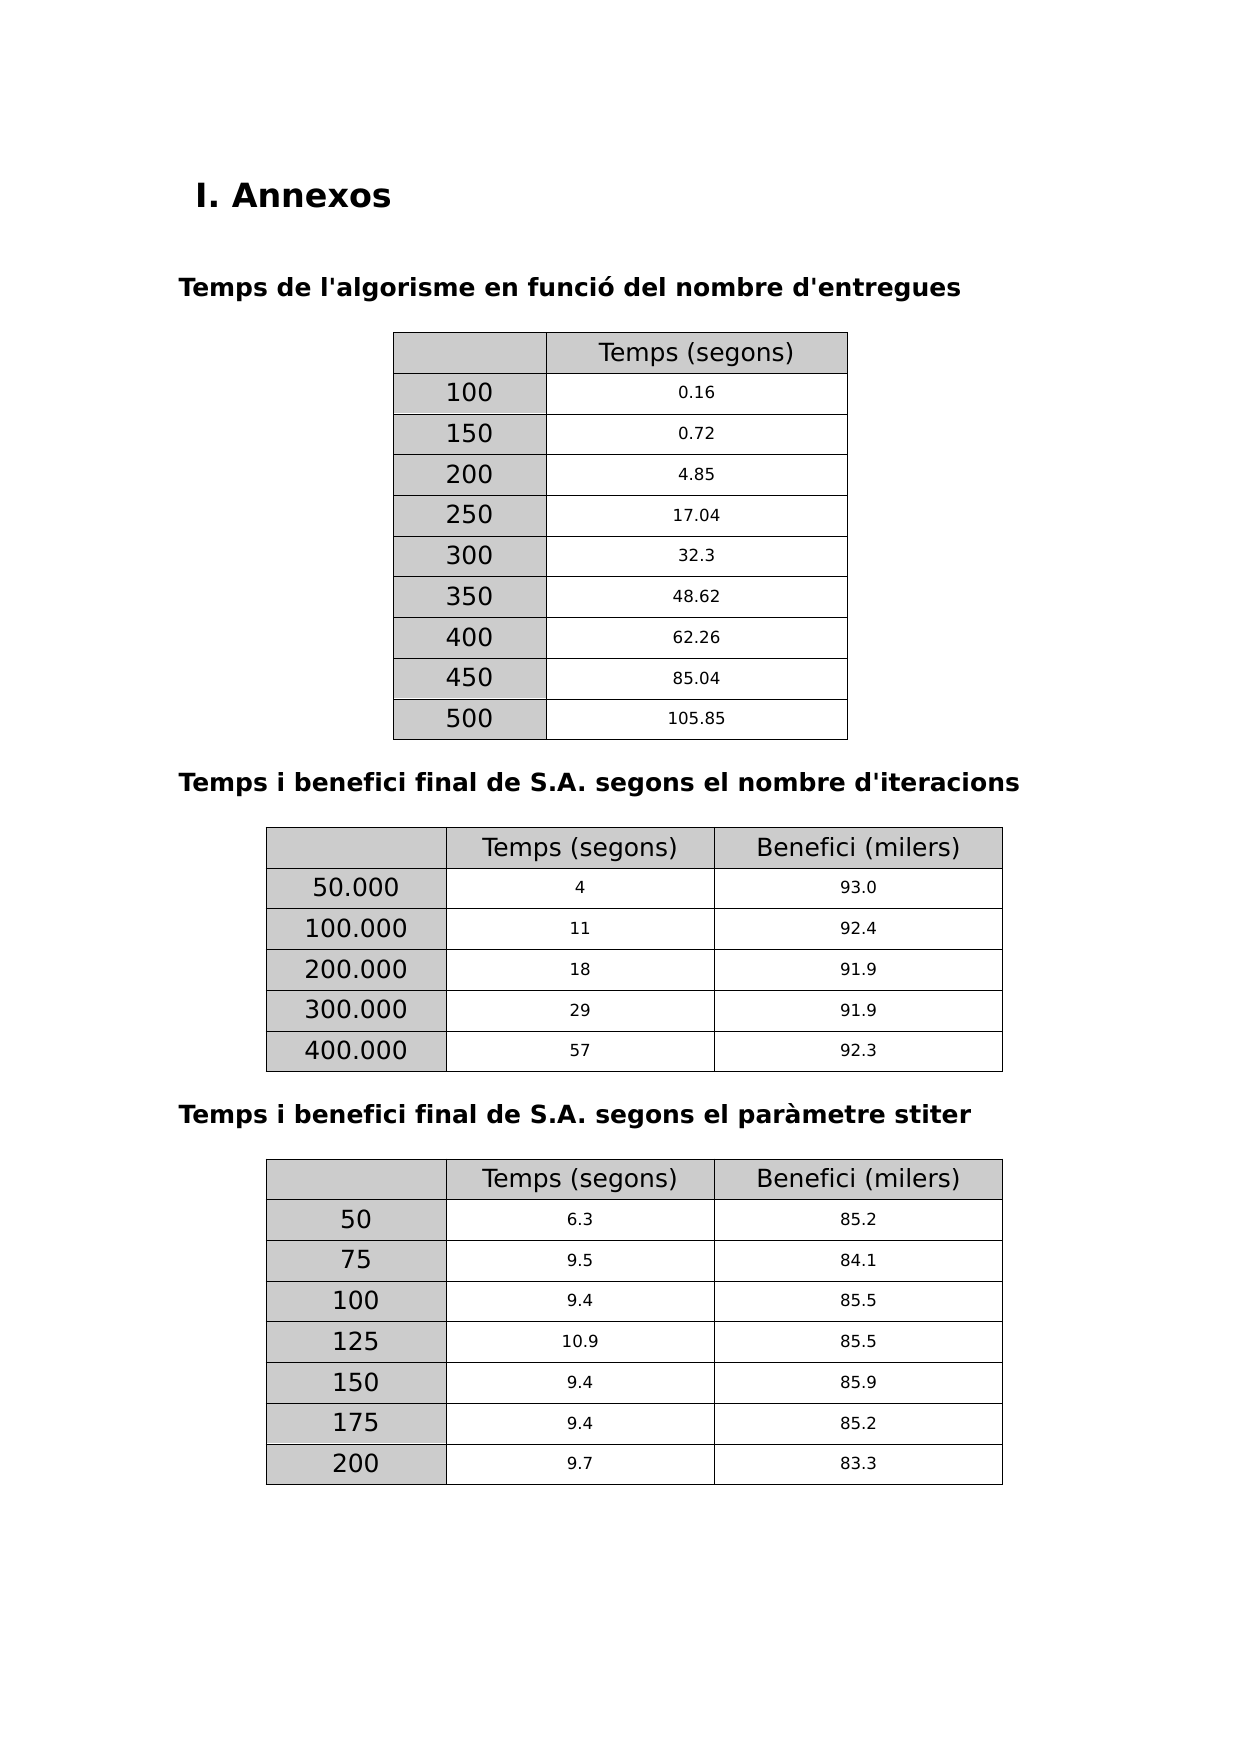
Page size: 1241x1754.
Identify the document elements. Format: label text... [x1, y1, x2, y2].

table_cell 50 [267, 1200, 446, 1240]
table_cell 91.9 [715, 991, 1002, 1031]
table_header [267, 1160, 446, 1199]
table_cell 29 [447, 991, 714, 1031]
table_cell 92.4 [715, 909, 1002, 949]
table_cell 200 [394, 455, 546, 495]
table_cell 0.16 [547, 374, 847, 413]
table_cell 300 [394, 537, 546, 576]
table_cell 85.04 [547, 659, 847, 698]
table_cell 10.9 [447, 1322, 714, 1362]
table_cell 200 [267, 1445, 446, 1484]
table_cell 450 [394, 659, 546, 698]
table_cell 9.4 [447, 1404, 714, 1443]
table_header Temps (segons) [547, 333, 847, 373]
table_cell 400 [394, 618, 546, 658]
table_header Temps (segons) [447, 1160, 714, 1199]
table_header Benefici (milers) [715, 828, 1002, 868]
table_cell 18 [447, 950, 714, 990]
table_cell 100 [267, 1282, 446, 1321]
table_cell 50.000 [267, 869, 446, 908]
table_cell 85.9 [715, 1363, 1002, 1403]
table_cell 17.04 [547, 496, 847, 536]
table_cell 57 [447, 1032, 714, 1071]
table_cell 100 [394, 374, 546, 413]
table_cell 6.3 [447, 1200, 714, 1240]
table_header Benefici (milers) [715, 1160, 1002, 1199]
table_cell 93.0 [715, 869, 1002, 908]
table_cell 0.72 [547, 415, 847, 454]
table_cell 350 [394, 577, 546, 617]
table_cell 83.3 [715, 1445, 1002, 1484]
table_header [267, 828, 446, 868]
table_cell 250 [394, 496, 546, 536]
table_cell 105.85 [547, 700, 847, 739]
table_cell 200.000 [267, 950, 446, 990]
table_cell 85.5 [715, 1322, 1002, 1362]
table_cell 400.000 [267, 1032, 446, 1071]
table_cell 75 [267, 1241, 446, 1281]
table_header [394, 333, 546, 373]
table_cell 11 [447, 909, 714, 949]
table_cell 150 [394, 415, 546, 454]
table_cell 85.5 [715, 1282, 1002, 1321]
table_cell 48.62 [547, 577, 847, 617]
table_cell 9.7 [447, 1445, 714, 1484]
table_header Temps (segons) [447, 828, 714, 868]
table_cell 84.1 [715, 1241, 1002, 1281]
table_cell 4.85 [547, 455, 847, 495]
text Temps de l'algorisme en funció del nombre d'entregues [118, 274, 1122, 303]
table_cell 9.5 [447, 1241, 714, 1281]
table_cell 85.2 [715, 1404, 1002, 1443]
table_cell 100.000 [267, 909, 446, 949]
table_cell 9.4 [447, 1282, 714, 1321]
table_cell 125 [267, 1322, 446, 1362]
table_cell 300.000 [267, 991, 446, 1031]
table_cell 85.2 [715, 1200, 1002, 1240]
table_cell 150 [267, 1363, 446, 1403]
table_cell 32.3 [547, 537, 847, 576]
table_cell 500 [394, 700, 546, 739]
text Temps i benefici final de S.A. segons el paràmetre stiter [118, 1100, 1122, 1129]
table_cell 4 [447, 869, 714, 908]
text Temps i benefici final de S.A. segons el nombre d'iteracions [118, 768, 1122, 798]
table_cell 9.4 [447, 1363, 714, 1403]
table_cell 92.3 [715, 1032, 1002, 1071]
table_cell 91.9 [715, 950, 1002, 990]
table_cell 62.26 [547, 618, 847, 658]
table_cell 175 [267, 1404, 446, 1443]
text I. Annexos [118, 176, 1122, 215]
